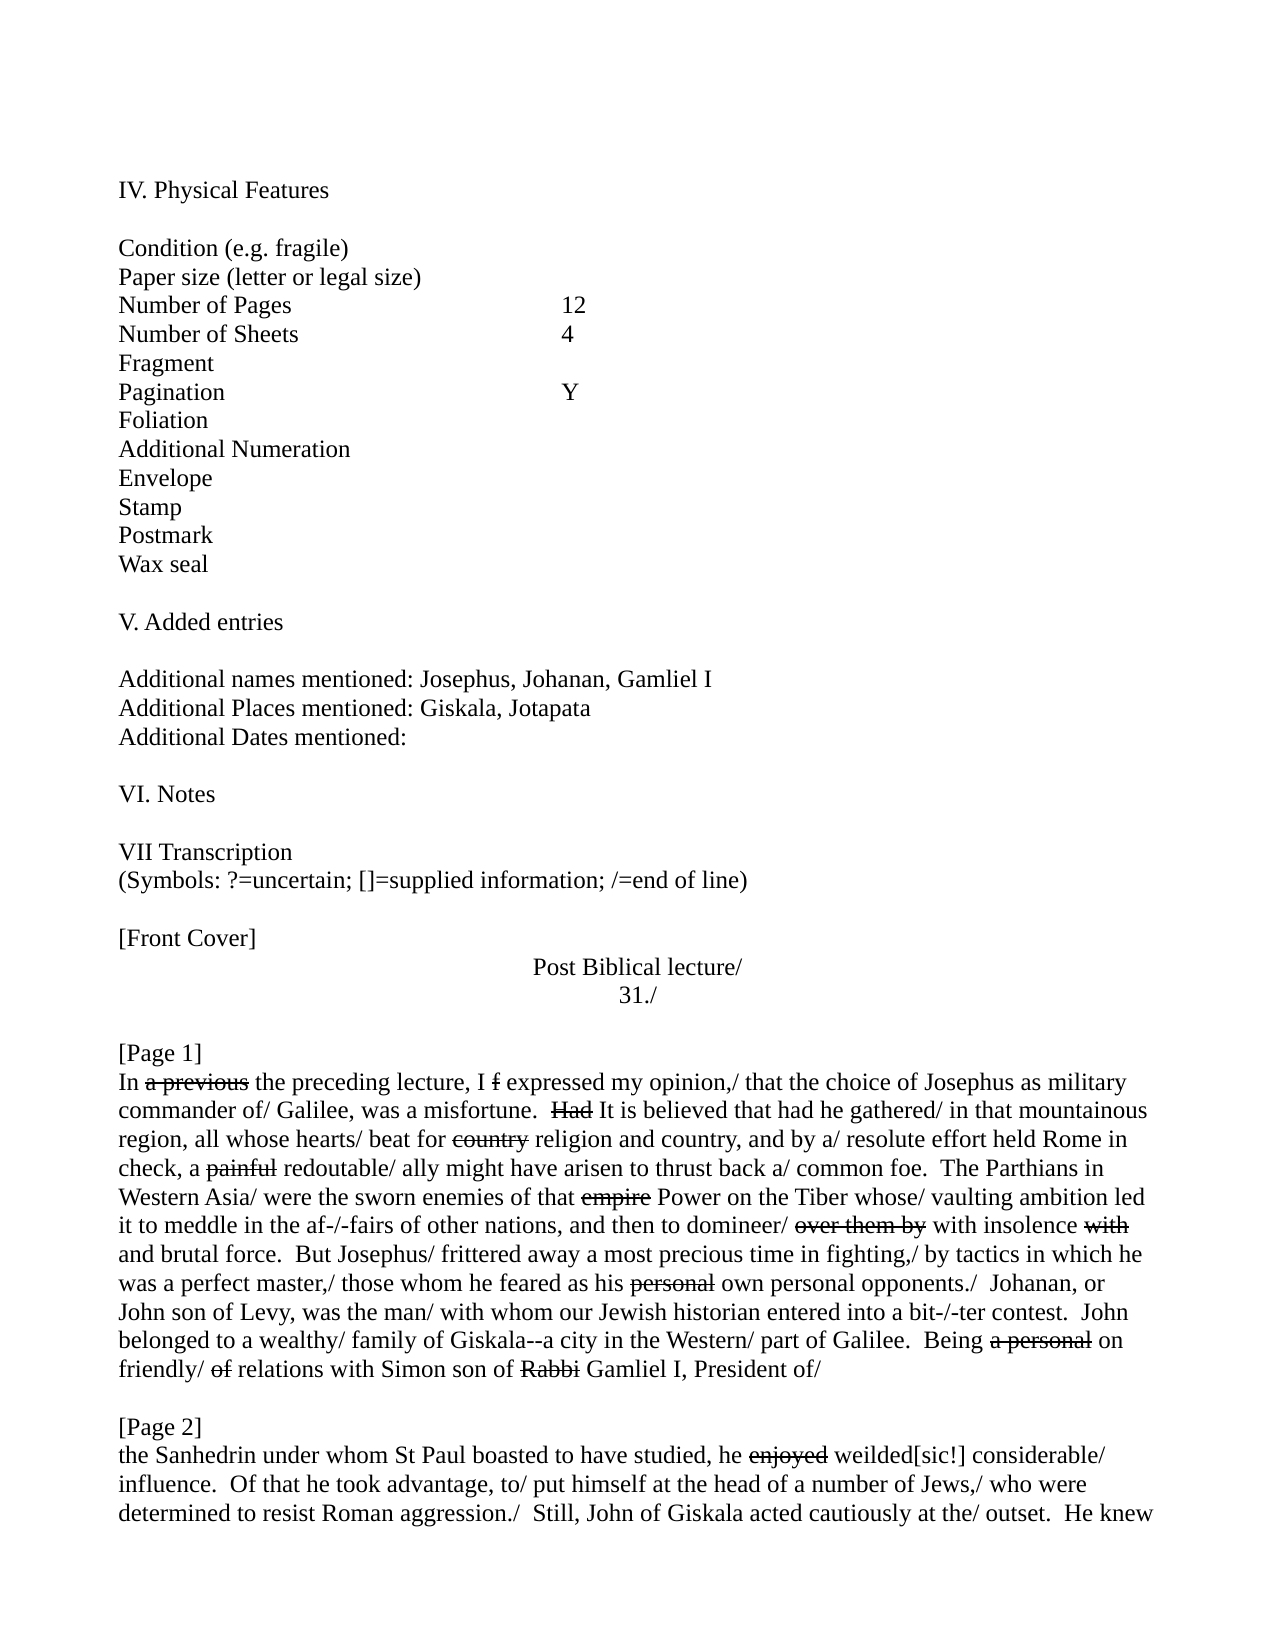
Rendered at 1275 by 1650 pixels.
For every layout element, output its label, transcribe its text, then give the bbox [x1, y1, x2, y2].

text Number of Sheets 4 [118, 319, 1157, 348]
text Additional Numeration [118, 434, 1157, 463]
text Wax seal [118, 549, 1157, 578]
text [Page 2] [118, 1412, 1157, 1441]
text Paper size (letter or legal size) [118, 262, 1157, 291]
text In a previous the preceding lecture, I f expressed my opinion,/ that the choice of Josephus as military commander of/ Galilee, was a misfortune. Had It is believed that had he gathered/ in that mountainous region, all whose hearts/ beat for country religion and country, and by a/ resolute effort held Rome in check, a painful redoutable/ ally might have arisen to thrust back a/ common foe. The Parthians in Western Asia/ were the sworn enemies of that empire Power on the Tiber whose/ vaulting ambition led it to meddle in the af-/-fairs of other nations, and then to domineer/ over them by with insolence with and brutal force. But Josephus/ frittered away a most precious time in fighting,/ by tactics in which he was a perfect master,/ those whom he feared as his personal own personal opponents./ Johanan, or John son of Levy, was the man/ with whom our Jewish historian entered into a bit-/-ter contest. John belonged to a wealthy/ family of Giskala--a city in the Western/ part of Galilee. Being a personal on friendly/ of relations with Simon son of Rabbi Gamliel I, President of/ [118, 1067, 1157, 1383]
text Stamp [118, 492, 1157, 521]
text [Front Cover] [118, 923, 1157, 952]
text Additional Places mentioned: Giskala, Jotapata [118, 693, 1157, 722]
text 31./ [118, 981, 1157, 1009]
text (Symbols: ?=uncertain; []=supplied information; /=end of line) [118, 866, 1157, 894]
text Foliation [118, 406, 1157, 434]
text Envelope [118, 463, 1157, 492]
text V. Added entries [118, 607, 1157, 636]
text IV. Physical Features [118, 176, 1157, 204]
text Postma rk [118, 521, 1157, 549]
text Pagination Y [118, 377, 1157, 406]
text VII Transcription [118, 837, 1157, 866]
text the Sanhedrin under whom St Paul boasted to have studied, he enjoyed weilded[sic!] considerable/ influence. Of that he took advantage, to/ put himself at the head of a number of Jews,/ who were determined to resist Roman aggression./ Still, John of Giskala acted cautiously at the/ outset. He knew [118, 1441, 1157, 1527]
text VI. Notes [118, 779, 1157, 808]
text Condition (e.g. fragile) [118, 233, 1157, 262]
text Additional Dates mentioned: [118, 722, 1157, 751]
text Post Biblical lecture/ [118, 952, 1157, 981]
text Fragment [118, 348, 1157, 377]
text Number of Pages 12 [118, 291, 1157, 319]
text Additional names mentioned: Josephus, Johanan, Gamliel I [118, 664, 1157, 693]
text [Page 1] [118, 1038, 1157, 1067]
